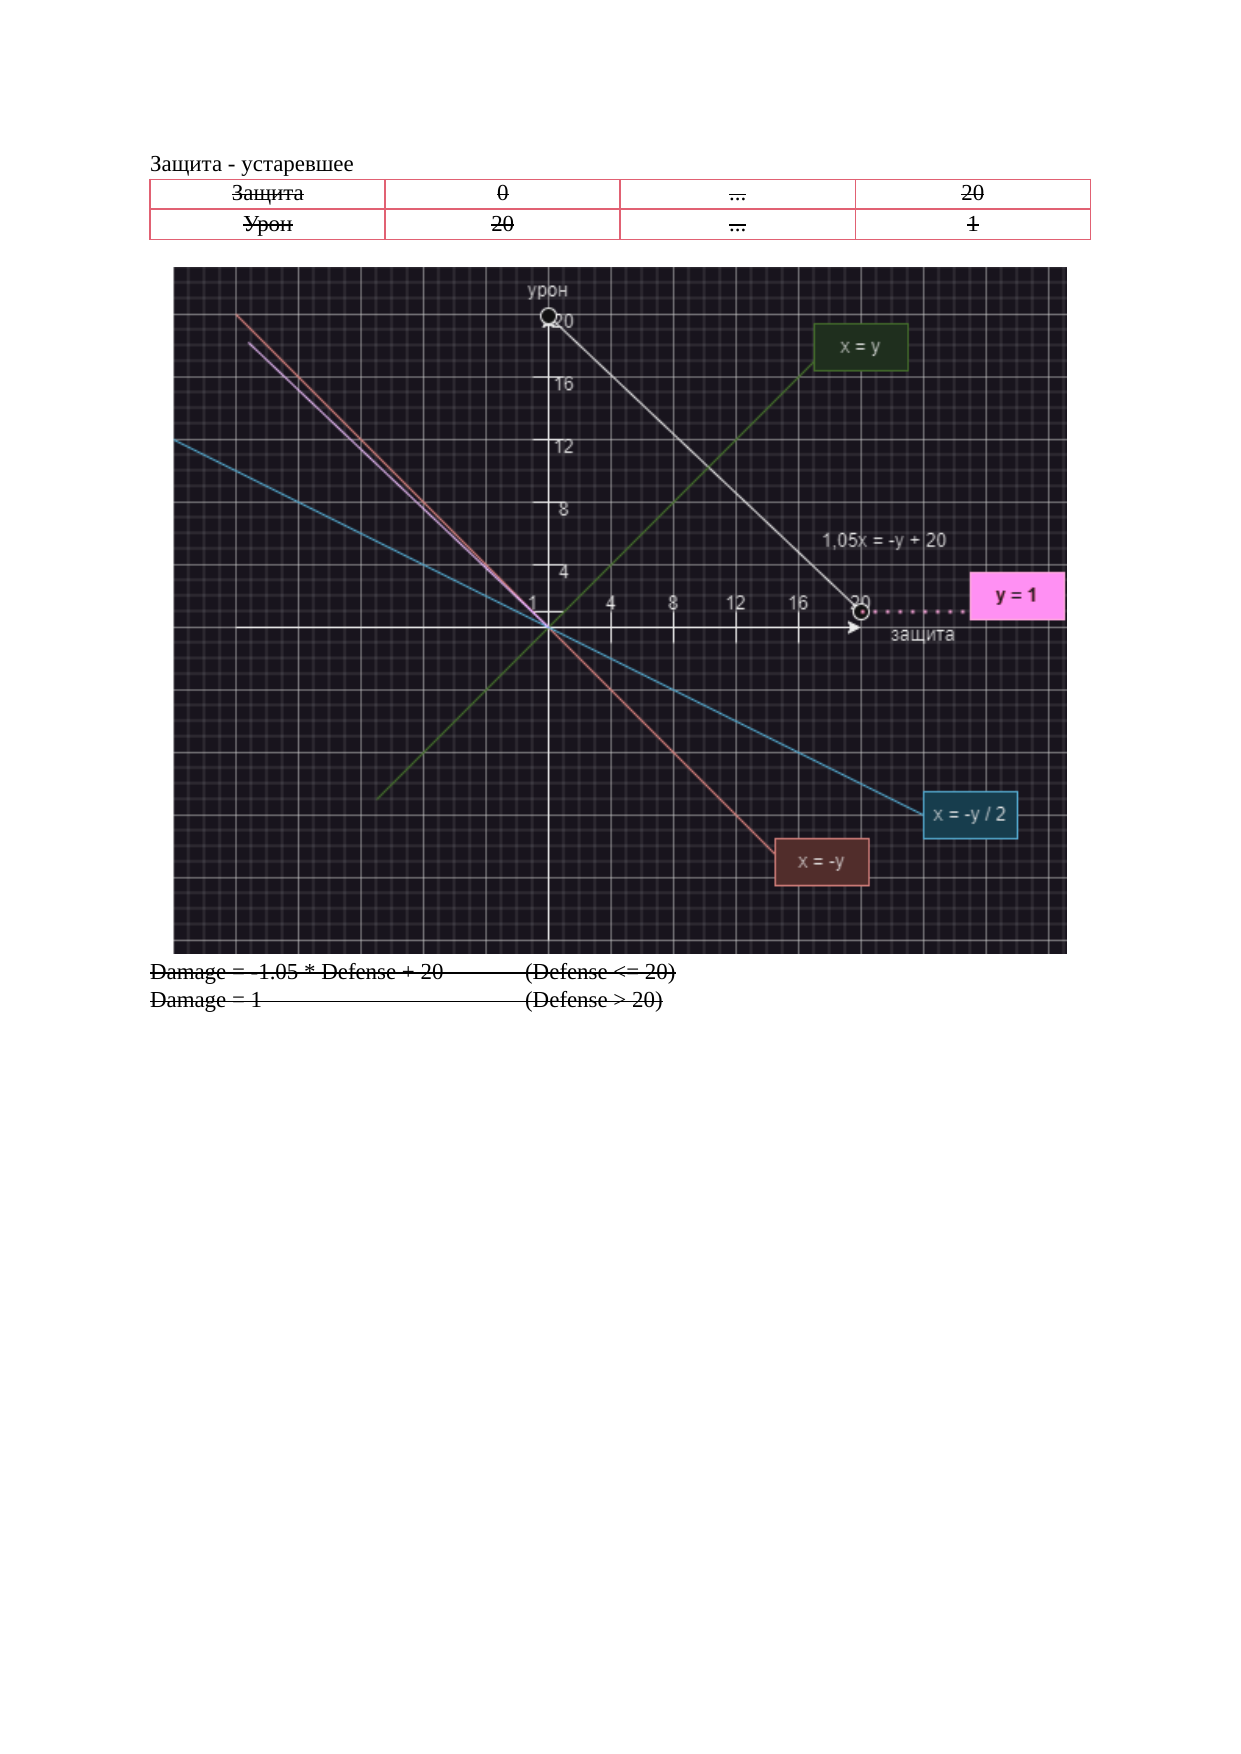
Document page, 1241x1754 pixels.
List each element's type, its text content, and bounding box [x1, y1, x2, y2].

text Damage = -1.05 * Defense + 20 (Defense <= 20) [150, 268, 1090, 984]
text Защита - устаревшее [150, 150, 1090, 176]
table_header 0 [386, 180, 619, 208]
picture [173, 267, 1067, 954]
table_header 20 [856, 180, 1090, 208]
table_header 1 [856, 210, 1090, 238]
table_header ... [621, 210, 855, 238]
table_header Урон [151, 210, 384, 238]
table_header Защита [151, 180, 384, 208]
table_header ... [621, 180, 855, 208]
text Damage = 1 (Defense > 20) [150, 986, 1090, 1013]
table_header 20 [386, 210, 619, 238]
